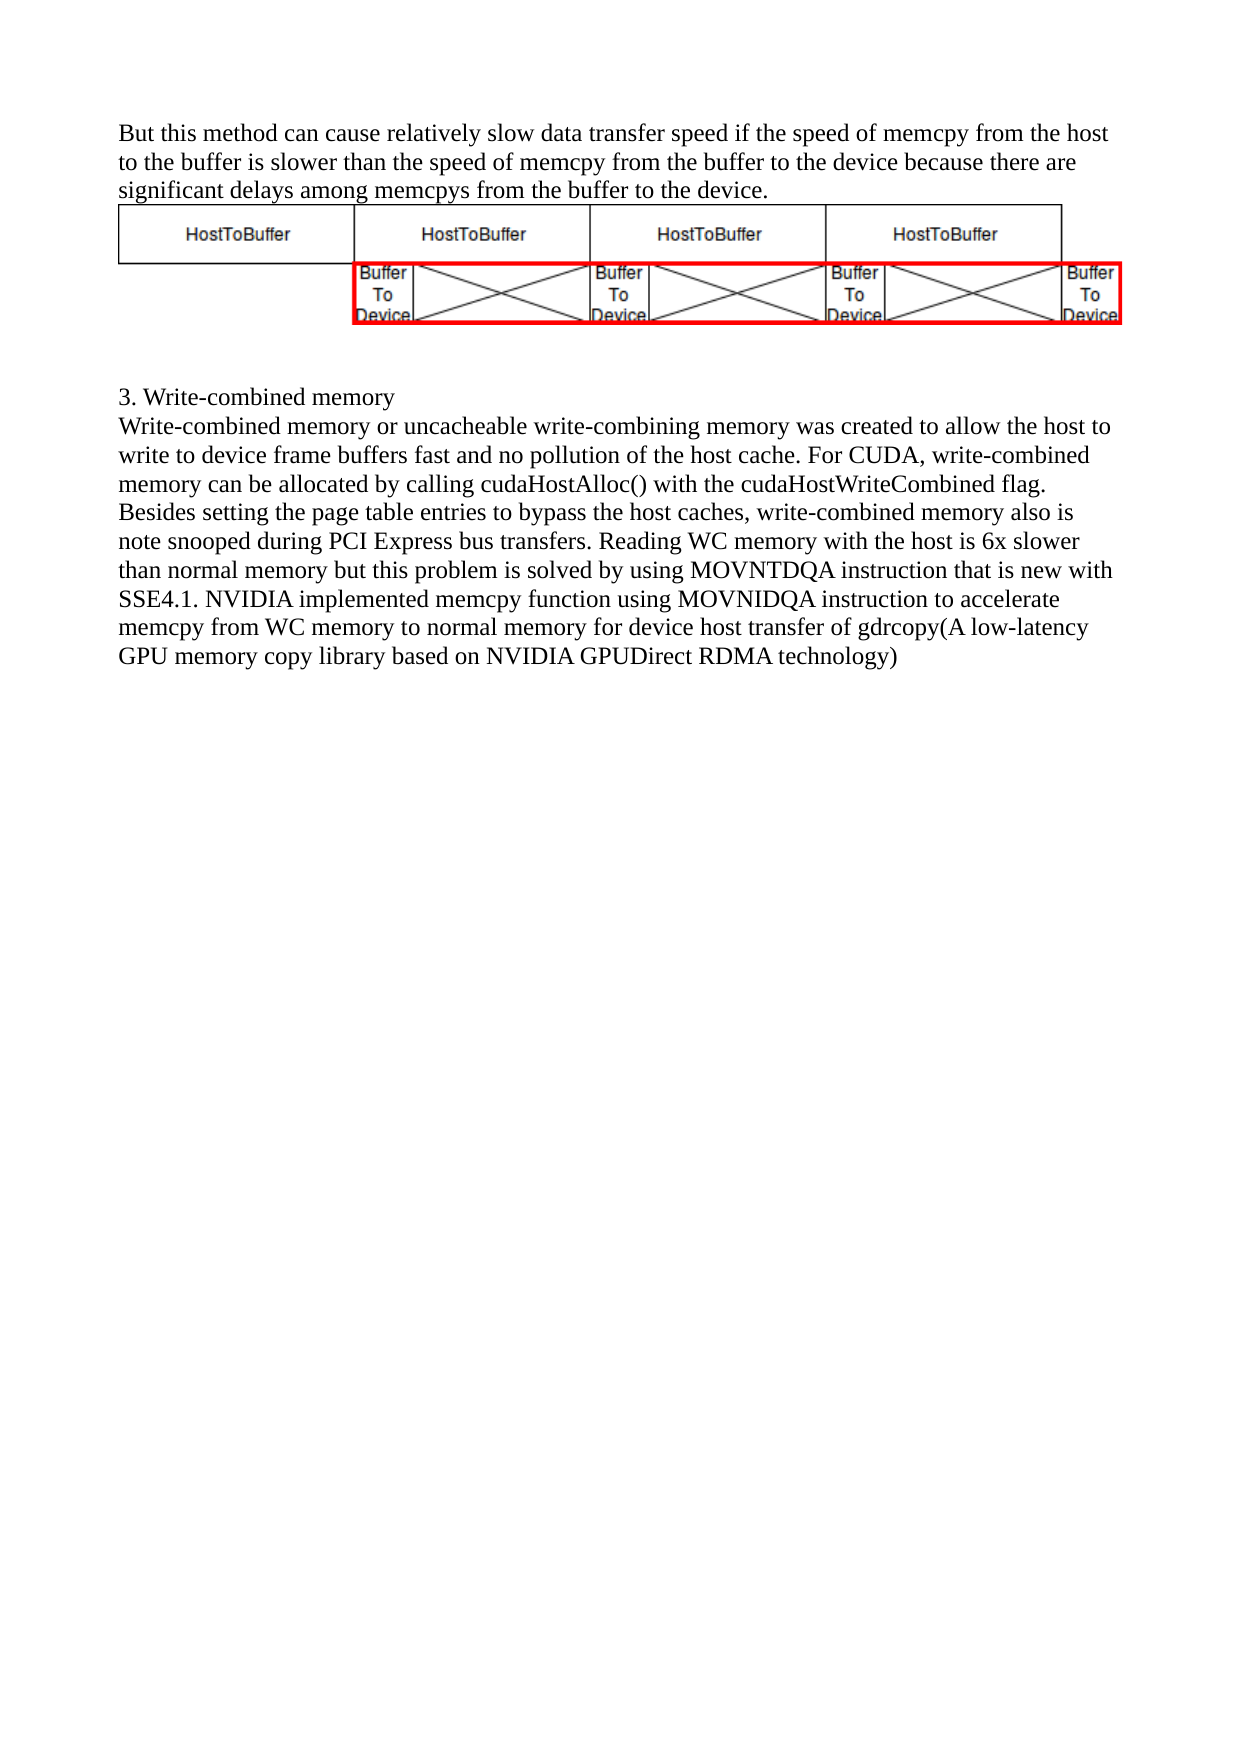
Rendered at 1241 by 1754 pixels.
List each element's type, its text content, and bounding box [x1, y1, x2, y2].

text Write-combined memory or uncacheable write-combining memory was created to allow the host to write to device frame buffers fast and no pollution of the host cache. For CUDA, write-combined memory can be allocated by calling cudaHostAlloc() with the cudaHostWriteCombined flag. Besides setting the page table entries to bypass the host caches, write-combined memory also is note snooped during PCI Express bus transfers. Reading WC memory with the host is 6x slower than normal memory but this problem is solved by using MOVNTDQA instruction that is new with SSE4.1. NVIDIA implemented memcpy function using MOVNIDQA instruction to accelerate memcpy from WC memory to normal memory for device host transfer of gdrcopy(A low-latency GPU memory copy library based on NVIDIA GPUDirect RDMA technology) [118, 411, 1122, 670]
text But this method can cause relatively slow data transfer speed if the speed of memcpy from the host to the buffer is slower than the speed of memcpy from the buffer to the device because there are significant delays among memcpys from the buffer to the device. [118, 118, 1122, 204]
text 3. Write-combined memory [118, 382, 1122, 411]
picture [118, 204, 1123, 325]
